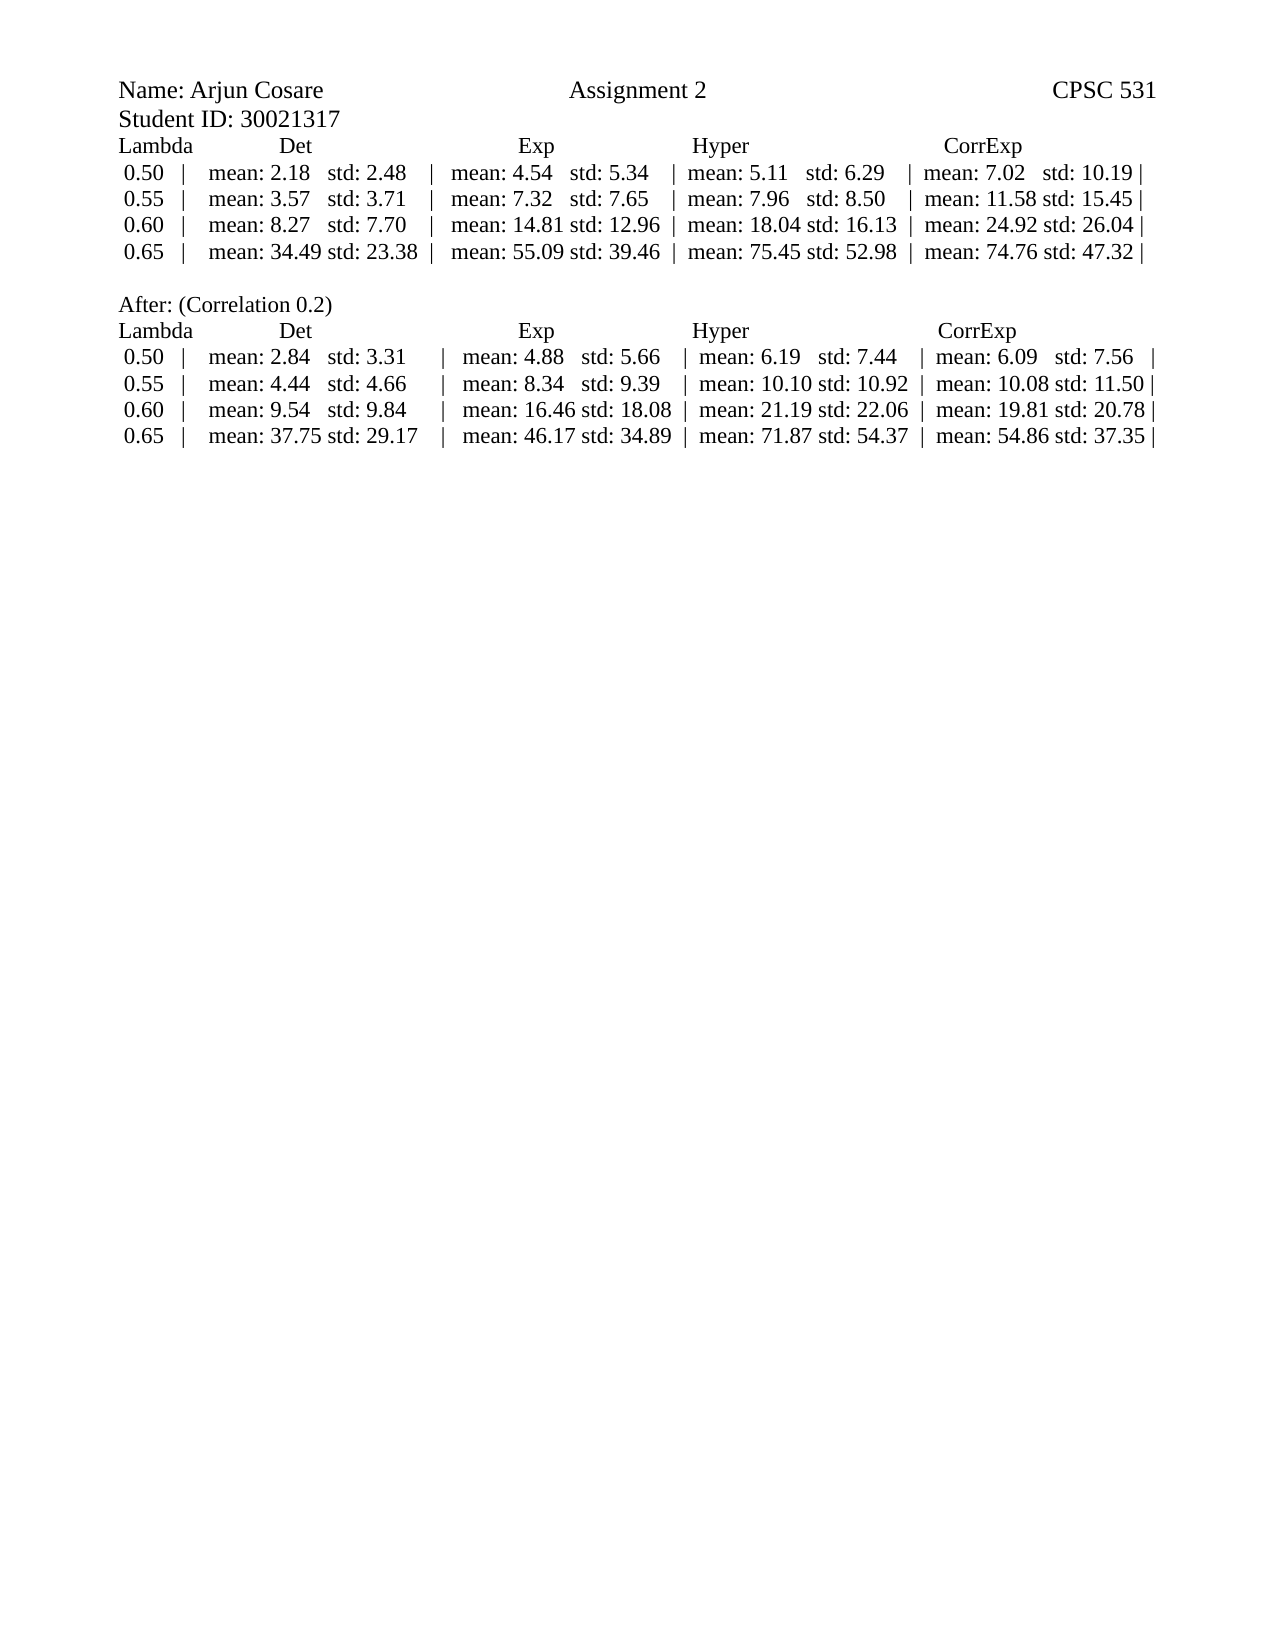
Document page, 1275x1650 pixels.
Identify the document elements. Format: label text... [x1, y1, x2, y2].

text After: (Correlation 0.2) [118, 291, 1157, 317]
text 0.60 | mean: 8.27 std: 7.70 | mean: 14.81 std: 12.96 | mean: 18.04 std: 16.13 | mean: 24.92 std: 26.04 | [118, 212, 1157, 238]
text Lambda Det Exp Hyper CorrExp [118, 317, 1157, 343]
text 0.65 | mean: 37.75 std: 29.17 | mean: 46.17 std: 34.89 | mean: 71.87 std: 54.37 | mean: 54.86 std: 37.35 | [118, 422, 1157, 449]
text 0.55 | mean: 3.57 std: 3.71 | mean: 7.32 std: 7.65 | mean: 7.96 std: 8.50 | mean: 11.58 std: 15.45 | [118, 185, 1157, 212]
text 0.65 | mean: 34.49 std: 23.38 | mean: 55.09 std: 39.46 | mean: 75.45 std: 52.98 | mean: 74.76 std: 47.32 | [118, 238, 1157, 264]
text 0.50 | mean: 2.84 std: 3.31 | mean: 4.88 std: 5.66 | mean: 6.19 std: 7.44 | mean: 6.09 std: 7.56 | [118, 343, 1157, 370]
text Lambda Det Exp Hyper CorrExp [118, 132, 1157, 159]
text 0.60 | mean: 9.54 std: 9.84 | mean: 16.46 std: 18.08 | mean: 21.19 std: 22.06 | mean: 19.81 std: 20.78 | [118, 396, 1157, 422]
text 0.50 | mean: 2.18 std: 2.48 | mean: 4.54 std: 5.34 | mean: 5.11 std: 6.29 | mean: 7.02 std: 10.19 | [118, 159, 1157, 185]
text 0.55 | mean: 4.44 std: 4.66 | mean: 8.34 std: 9.39 | mean: 10.10 std: 10.92 | mean: 10.08 std: 11.50 | [118, 370, 1157, 396]
